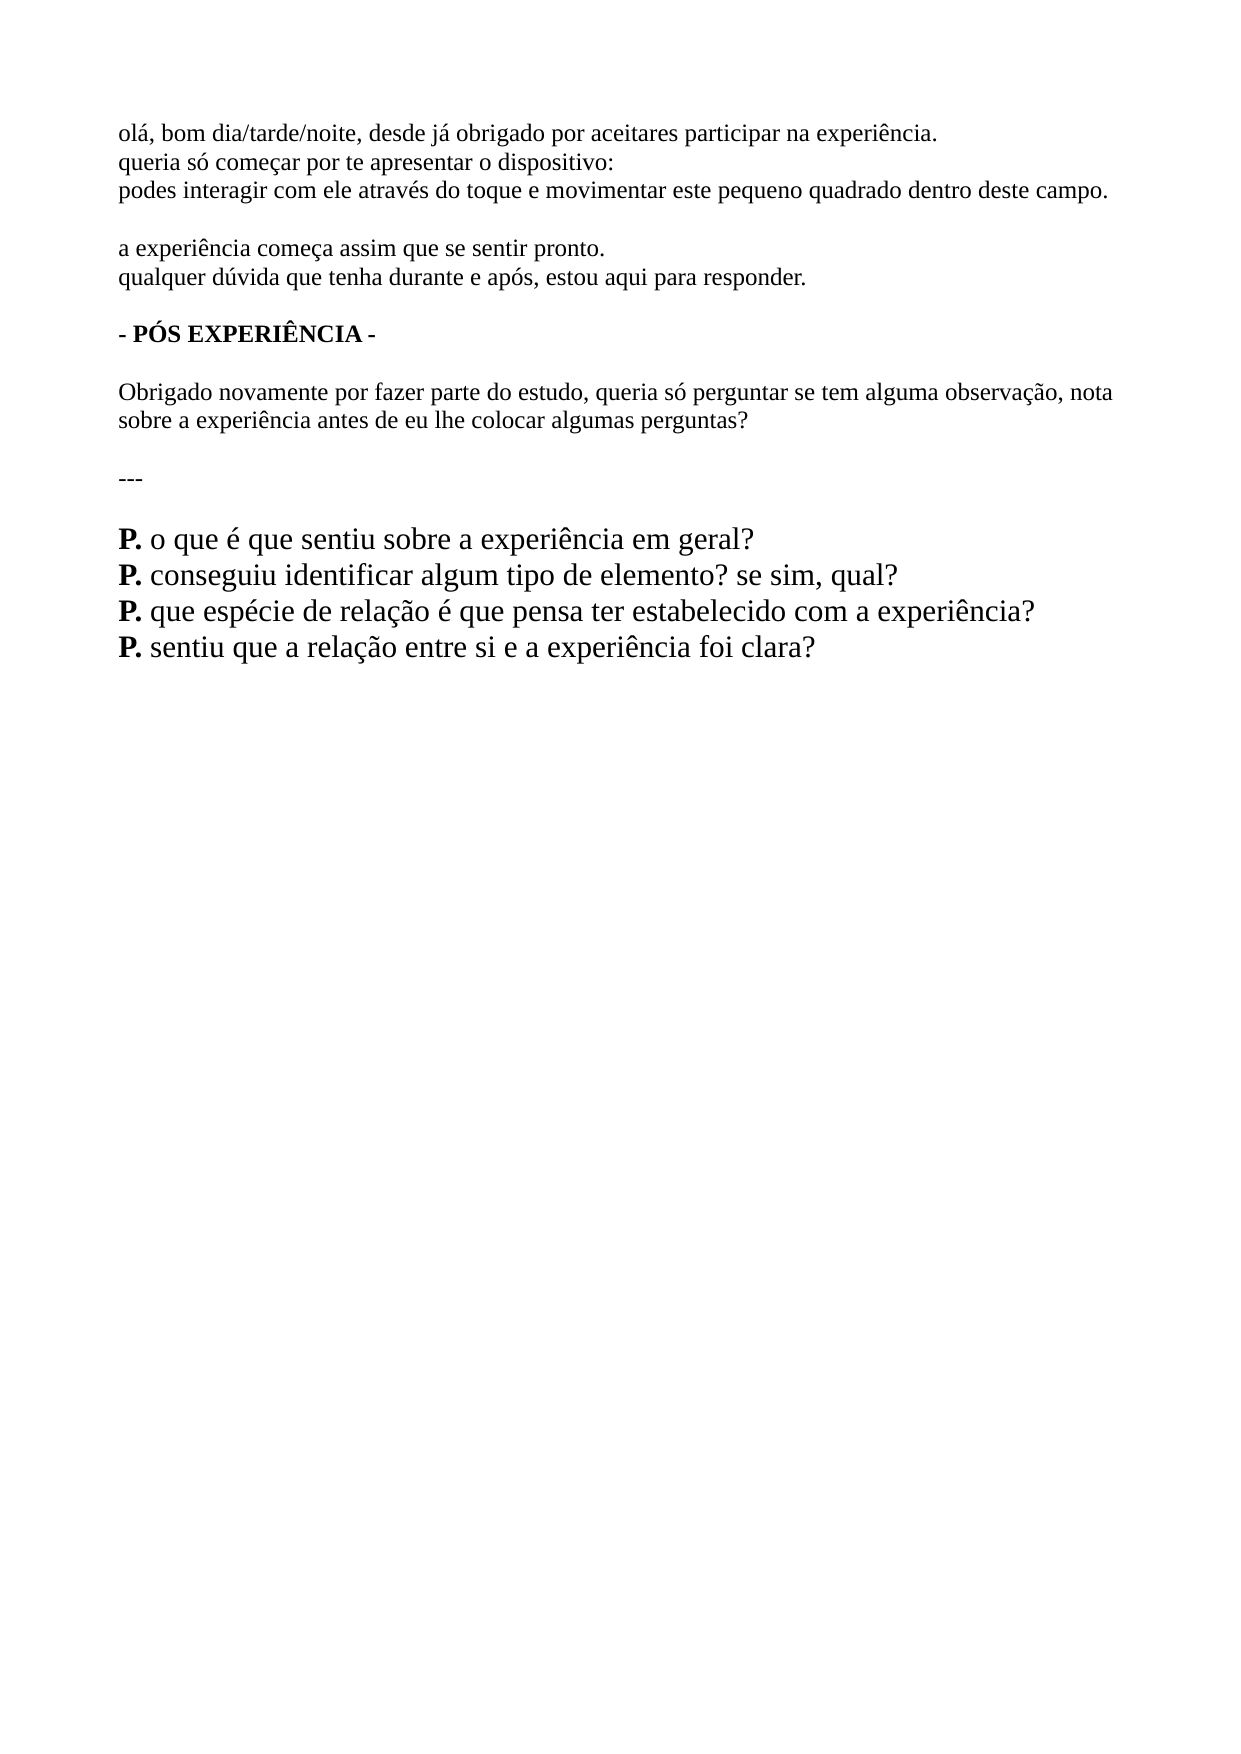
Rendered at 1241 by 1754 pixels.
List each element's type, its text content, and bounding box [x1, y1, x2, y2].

text podes interagir com ele através do toque e movimentar este pequeno quadrado dentro deste campo. [118, 176, 1122, 204]
text P. sentiu que a relação entre si e a experiência foi clara? [118, 628, 1122, 664]
text olá, bom dia/tarde/noite, desde já obrigado por aceitares participar na experiência. [118, 118, 1122, 147]
text - PÓS EXPERIÊNCIA - [118, 319, 1122, 348]
text P. que espécie de relação é que pensa ter estabelecido com a experiência? [118, 592, 1122, 628]
text P. conseguiu identificar algum tipo de elemento? se sim, qual? [118, 557, 1122, 592]
text --- [118, 463, 1122, 492]
text a experiência começa assim que se sentir pronto. [118, 233, 1122, 262]
text queria só começar por te apresentar o dispositivo: [118, 147, 1122, 176]
text Obrigado novamente por fazer parte do estudo, queria só perguntar se tem alguma observação, nota sobre a experiência antes de eu lhe colocar algumas perguntas? [118, 377, 1122, 434]
text qualquer dúvida que tenha durante e após, estou aqui para responder. [118, 262, 1122, 291]
text P. o que é que sentiu sobre a experiência em geral? [118, 521, 1122, 557]
